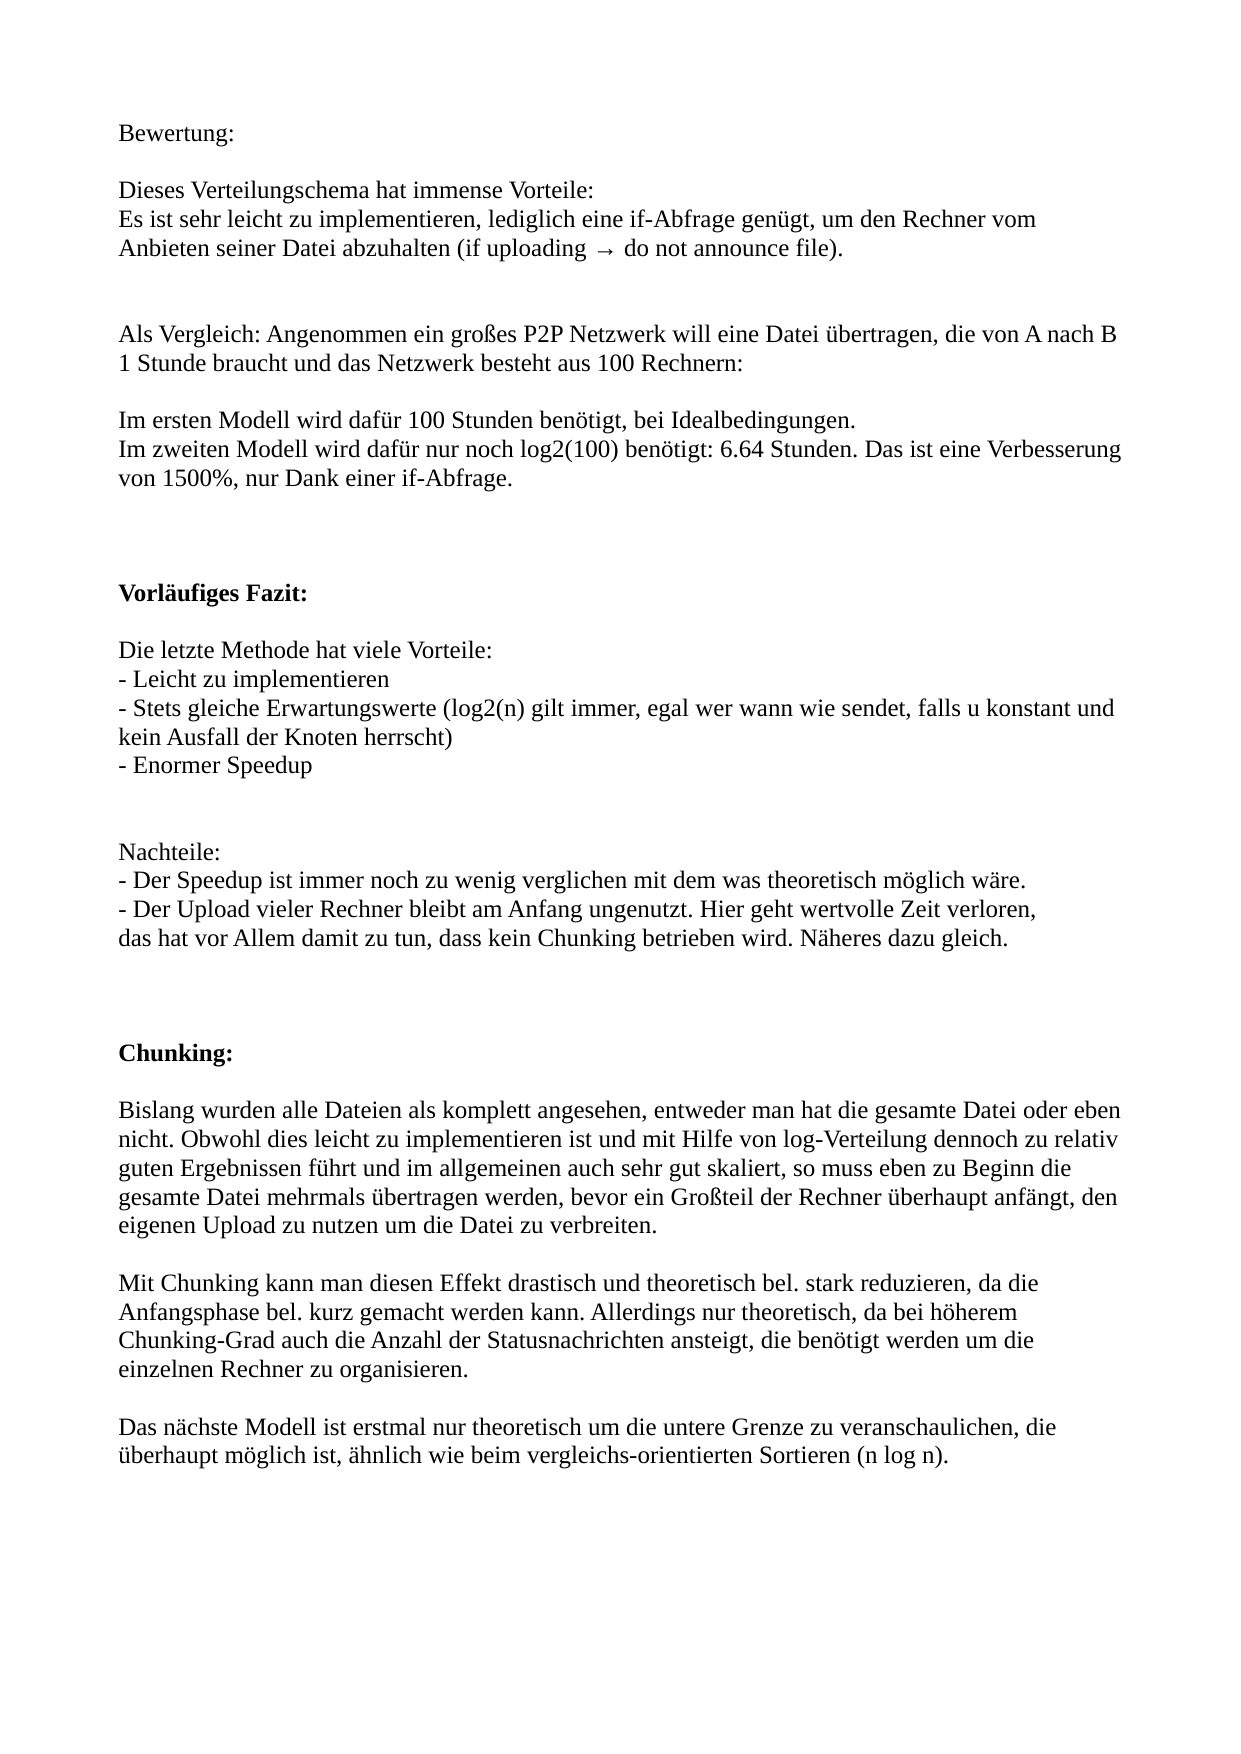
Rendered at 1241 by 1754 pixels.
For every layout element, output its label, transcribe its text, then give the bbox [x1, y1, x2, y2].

text - Leicht zu implementieren [118, 664, 1122, 693]
text Bewertung: [118, 118, 1122, 147]
text - Enormer Speedup [118, 751, 1122, 779]
text Mit Chunking kann man diesen Effekt drastisch und theoretisch bel. stark reduzieren, da die Anfangsphase bel. kurz gemacht werden kann. Allerdings nur theoretisch, da bei höherem Chunking-Grad auch die Anzahl der Statusnachrichten ansteigt, die benötigt werden um die einzelnen Rechner zu organisieren. [118, 1268, 1122, 1383]
text - Stets gleiche Erwartungswerte (log2(n) gilt immer, egal wer wann wie sendet, falls u konstant und kein Ausfall der Knoten herrscht) [118, 693, 1122, 751]
text Vorläufiges Fazit: [118, 578, 1122, 607]
text - Der Upload vieler Rechner bleibt am Anfang ungenutzt. Hier geht wertvolle Zeit verloren, [118, 894, 1122, 923]
text Das nächste Modell ist erstmal nur theoretisch um die untere Grenze zu veranschaulichen, die überhaupt möglich ist, ähnlich wie beim vergleichs-orientierten Sortieren (n log n). [118, 1412, 1122, 1469]
text Bislang wurden alle Dateien als komplett angesehen, entweder man hat die gesamte Datei oder eben nicht. Obwohl dies leicht zu implementieren ist und mit Hilfe von log-Verteilung dennoch zu relativ guten Ergebnissen führt und im allgemeinen auch sehr gut skaliert, so muss eben zu Beginn die gesamte Datei mehrmals übertragen werden, bevor ein Großteil der Rechner überhaupt anfängt, den eigenen Upload zu nutzen um die Datei zu verbreiten. [118, 1096, 1122, 1239]
text Die letzte Methode hat viele Vorteile: [118, 636, 1122, 664]
text - Der Speedup ist immer noch zu wenig verglichen mit dem was theoretisch möglich wäre. [118, 866, 1122, 894]
text das hat vor Allem damit zu tun, dass kein Chunking betrieben wird. Näheres dazu gleich. [118, 923, 1122, 952]
text Chunking: [118, 1038, 1122, 1067]
text Als Vergleich: Angenommen ein großes P2P Netzwerk will eine Datei übertragen, die von A nach B 1 Stunde braucht und das Netzwerk besteht aus 100 Rechnern: [118, 319, 1122, 377]
text Es ist sehr leicht zu implementieren, lediglich eine if-Abfrage genügt, um den Rechner vom Anbieten seiner Datei abzuhalten (if uploading → do not announce file). [118, 204, 1122, 262]
text Im ersten Modell wird dafür 100 Stunden benötigt, bei Idealbedingungen. [118, 406, 1122, 434]
text Dieses Verteilungschema hat immense Vorteile: [118, 176, 1122, 204]
text Im zweiten Modell wird dafür nur noch log2(100) benötigt: 6.64 Stunden. Das ist eine Verbesserung von 1500%, nur Dank einer if-Abfrage. [118, 434, 1122, 492]
text Nachteile: [118, 837, 1122, 866]
